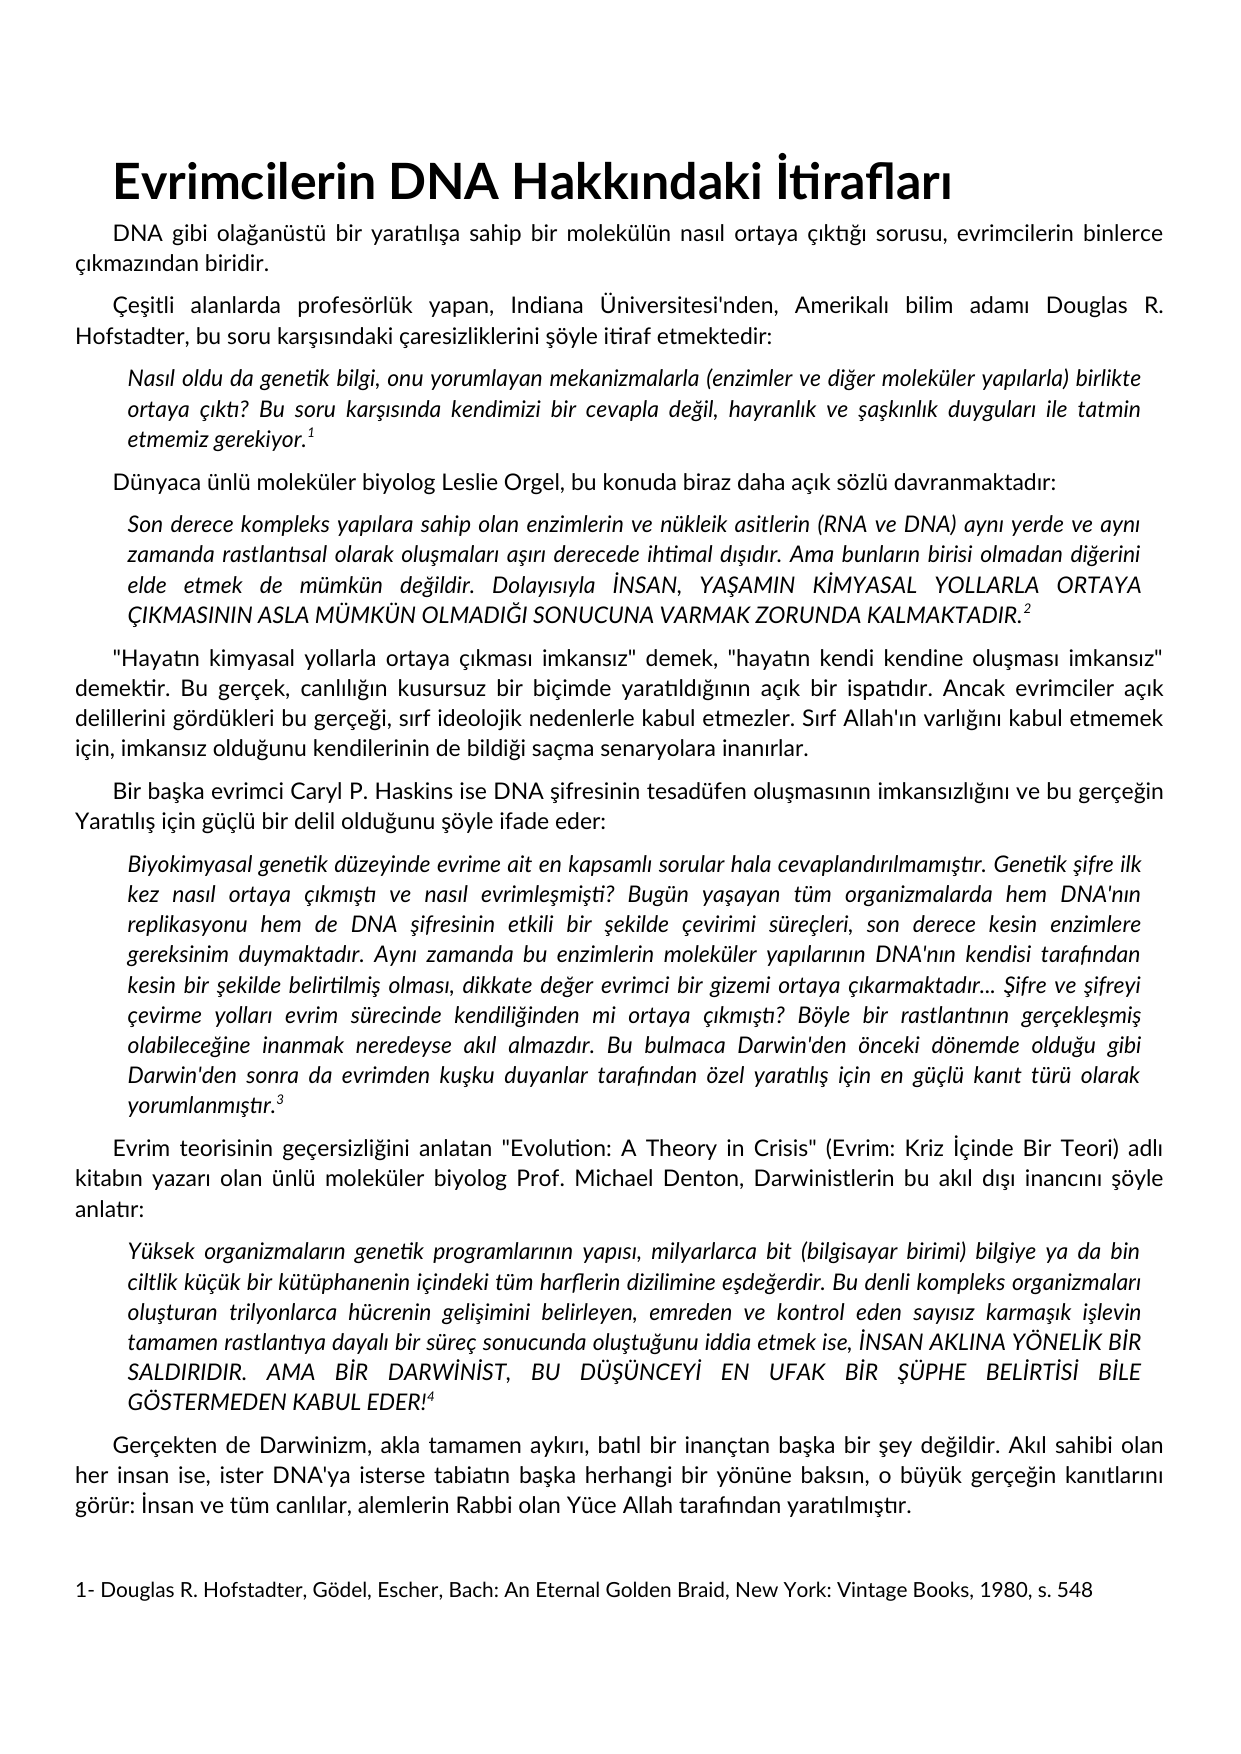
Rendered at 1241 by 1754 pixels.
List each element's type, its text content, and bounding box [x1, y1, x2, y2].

text 1- Douglas R. Hofstadter, Gödel, Escher, Bach: An Eternal Golden Braid, New York: Vintage Books, 1980, s. 548 [75, 1577, 1165, 1602]
text "Hayatın kimyasal yollarla ortaya çıkması imkansız" demek, "hayatın kendi kendine oluşması imkansız" demektir. Bu gerçek, canlılığın kusursuz bir biçimde yaratıldığının açık bir ispatıdır. Ancak evrimciler açık delillerini gördükleri bu gerçeği, sırf ideolojik nedenlerle kabul etmezler. Sırf Allah'ın varlığını kabul etmemek için, imkansız olduğunu kendilerinin de bildiği saçma senaryolara inanırlar. [75, 643, 1165, 761]
text Dünyaca ünlü moleküler biyolog Leslie Orgel, bu konuda biraz daha açık sözlü davranmaktadır: [75, 467, 1165, 495]
text DNA gibi olağanüstü bir yaratılışa sahip bir molekülün nasıl ortaya çıktığı sorusu, evrimcilerin binlerce çıkmazından biridir. [75, 218, 1165, 276]
text Nasıl oldu da genetik bilgi, onu yorumlayan mekanizmalarla (enzimler ve diğer moleküler yapılarla) birlikte ortaya çıktı? Bu soru karşısında kendimizi bir cevapla değil, hayranlık ve şaşkınlık duyguları ile tatmin etmemiz gerekiyor.1 [127, 364, 1143, 452]
text Evrim teorisinin geçersizliğini anlatan "Evolution: A Theory in Crisis" (Evrim: Kriz İçinde Bir Teori) adlı kitabın yazarı olan ünlü moleküler biyolog Prof. Michael Denton, Darwinistlerin bu akıl dışı inancını şöyle anlatır: [75, 1134, 1165, 1222]
subtitle Evrimcilerin DNA Hakkındaki İtirafları [112, 150, 1165, 210]
text Çeşitli alanlarda profesörlük yapan, Indiana Üniversitesi'nden, Amerikalı bilim adamı Douglas R. Hofstadter, bu soru karşısındaki çaresizliklerini şöyle itiraf etmektedir: [75, 291, 1165, 349]
text Gerçekten de Darwinizm, akla tamamen aykırı, batıl bir inançtan başka bir şey değildir. Akıl sahibi olan her insan ise, ister DNA'ya isterse tabiatın başka herhangi bir yönüne baksın, o büyük gerçeğin kanıtlarını görür: İnsan ve tüm canlılar, alemlerin Rabbi olan Yüce Allah tarafından yaratılmıştır. [75, 1431, 1165, 1519]
text Son derece kompleks yapılara sahip olan enzimlerin ve nükleik asitlerin (RNA ve DNA) aynı yerde ve aynı zamanda rastlantısal olarak oluşmaları aşırı derecede ihtimal dışıdır. Ama bunların birisi olmadan diğerini elde etmek de mümkün değildir. Dolayısıyla İNSAN, YAŞAMIN KİMYASAL YOLLARLA ORTAYA ÇIKMASININ ASLA MÜMKÜN OLMADIĞI SONUCUNA VARMAK ZORUNDA KALMAKTADIR.2 [127, 510, 1143, 628]
text Bir başka evrimci Caryl P. Haskins ise DNA şifresinin tesadüfen oluşmasının imkansızlığını ve bu gerçeğin Yaratılış için güçlü bir delil olduğunu şöyle ifade eder: [75, 777, 1165, 834]
text Yüksek organizmaların genetik programlarının yapısı, milyarlarca bit (bilgisayar birimi) bilgiye ya da bin ciltlik küçük bir kütüphanenin içindeki tüm harflerin dizilimine eşdeğerdir. Bu denli kompleks organizmaları oluşturan trilyonlarca hücrenin gelişimini belirleyen, emreden ve kontrol eden sayısız karmaşık işlevin tamamen rastlantıya dayalı bir süreç sonucunda oluştuğunu iddia etmek ise, İNSAN AKLINA YÖNELİK BİR SALDIRIDIR. AMA BİR DARWİNİST, BU DÜŞÜNCEYİ EN UFAK BİR ŞÜPHE BELİRTİSİ BİLE GÖSTERMEDEN KABUL EDER!4 [127, 1237, 1143, 1416]
text Biyokimyasal genetik düzeyinde evrime ait en kapsamlı sorular hala cevaplandırılmamıştır. Genetik şifre ilk kez nasıl ortaya çıkmıştı ve nasıl evrimleşmişti? Bugün yaşayan tüm organizmalarda hem DNA'nın replikasyonu hem de DNA şifresinin etkili bir şekilde çevirimi süreçleri, son derece kesin enzimlere gereksinim duymaktadır. Aynı zamanda bu enzimlerin moleküler yapılarının DNA'nın kendisi tarafından kesin bir şekilde belirtilmiş olması, dikkate değer evrimci bir gizemi ortaya çıkarmaktadır... Şifre ve şifreyi çevirme yolları evrim sürecinde kendiliğinden mi ortaya çıkmıştı? Böyle bir rastlantının gerçekleşmiş olabileceğine inanmak neredeyse akıl almazdır. Bu bulmaca Darwin'den önceki dönemde olduğu gibi Darwin'den sonra da evrimden kuşku duyanlar tarafından özel yaratılış için en güçlü kanıt türü olarak yorumlanmıştır.3 [127, 849, 1143, 1119]
